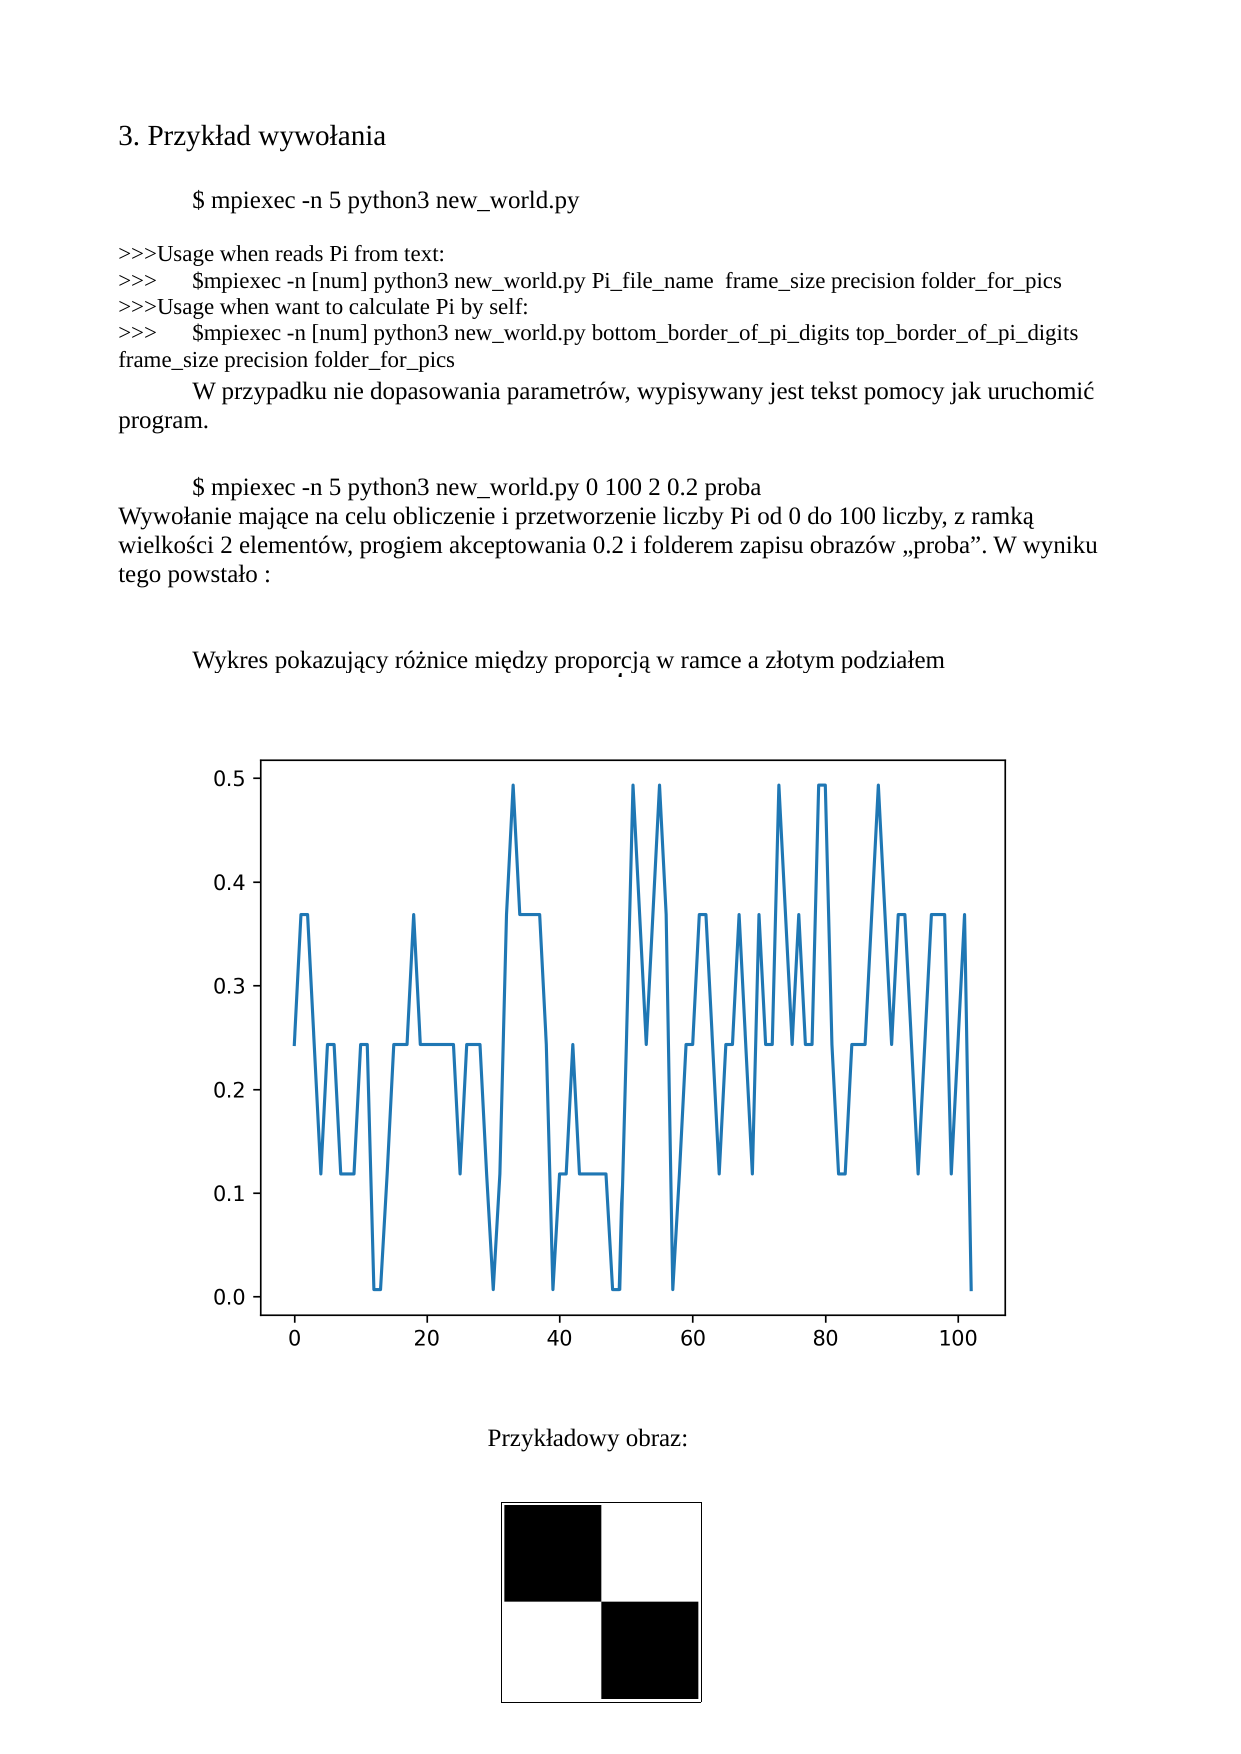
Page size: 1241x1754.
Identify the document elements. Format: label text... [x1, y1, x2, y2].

text 3. Przykład wywołania [118, 118, 1122, 152]
text $ mpiexec -n 5 python3 new_world.py 0 100 2 0.2 proba [118, 468, 1122, 501]
text >>> $mpiexec -n [num] python3 new_world.py bottom_border_of_pi_digits top_border_of_pi_digits frame_size precision folder_for_pics [118, 319, 1122, 372]
text Wykres pokazujący różnice między proporcją w ramce a złotym podziałem [118, 645, 1122, 674]
text Przykładowy obraz: [118, 1423, 1122, 1451]
text W przypadku nie dopasowania parametrów, wypisywany jest tekst pomocy jak uruchomić program. [118, 372, 1122, 434]
text >>>Usage when want to calculate Pi by self: [118, 293, 1122, 319]
text [502, 1503, 701, 1702]
picture [504, 1505, 699, 1699]
text $ mpiexec -n 5 python3 new_world.py [118, 185, 1122, 214]
text Wywołanie mające na celu obliczenie i przetworzenie liczby Pi od 0 do 100 liczby, z ramką wielkości 2 elementów, progiem akceptowania 0.2 i folderem zapisu obrazów „proba”. W wyniku tego powstało : [118, 501, 1122, 588]
text >>> $mpiexec -n [num] python3 new_world.py Pi_file_name frame_size precision folder_for_pics [118, 267, 1122, 293]
text >>>Usage when reads Pi from text: [118, 240, 1122, 267]
picture [140, 673, 1100, 1394]
